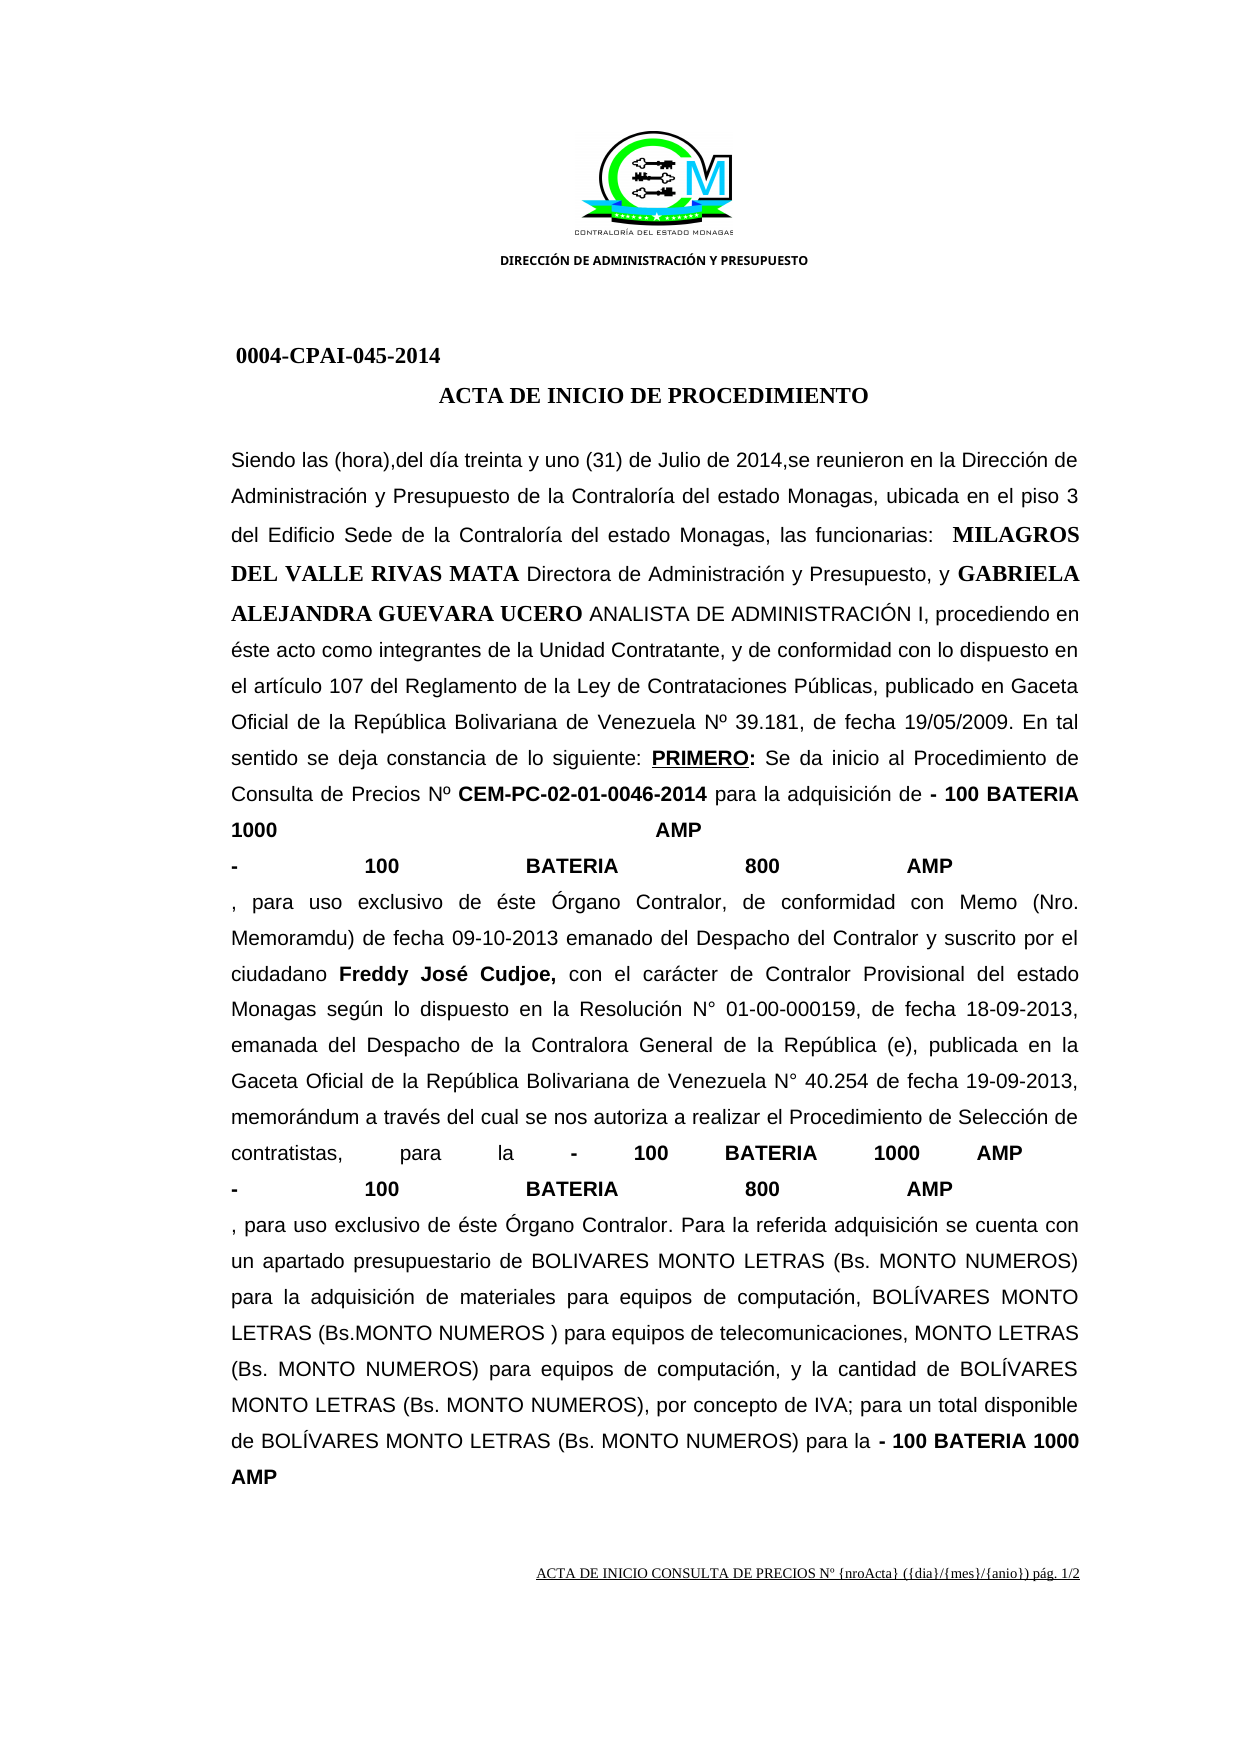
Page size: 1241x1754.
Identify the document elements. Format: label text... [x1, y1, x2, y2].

text ACTA DE INICIO DE PROCEDIMIENTO [228, 382, 1080, 408]
text 0004-CPAI-045-2014 [230, 342, 1080, 369]
picture [574, 131, 733, 235]
text Siendo las (hora),del día treinta y uno (31) de Julio de 2014,se reunieron en la Dirección de Administración y Presupuesto de la Contraloría del estado Monagas, ubicada en el piso 3 del Edificio Sede de la Contraloría del estado Monagas, las funcionarias: MILAGROS DEL VALLE RIVAS MATA Directora de Administración y Presupuesto, y GABRIELA ALEJANDRA GUEVARA UCERO ANALISTA DE ADMINISTRACIÓN I, procediendo en éste acto como integrantes de la Unidad Contratante, y de conformidad con lo dispuesto en el artículo 107 del Reglamento de la Ley de Contrataciones Públicas, publicado en Gaceta Oficial de la República Bolivariana de Venezuela Nº 39.181, de fecha 19/05/2009. En tal sentido se deja constancia de lo siguiente: PRIMERO: Se da inicio al Procedimiento de Consulta de Precios Nº CEM-PC-02-01-0046-2014 para la adquisición de - 100 BATERIA 1000 AMP - 100 BATERIA 800 AMP , para uso exclusivo de éste Órgano Contralor, de conformidad con Memo (Nro. Memoramdu) de fecha 09-10-2013 emanado del Despacho del Contralor y suscrito por el ciudadano Freddy José Cudjoe, con el carácter de Contralor Provisional del estado Monagas según lo dispuesto en la Resolución N° 01-00-000159, de fecha 18-09-2013, emanada del Despacho de la Contralora General de la República (e), publicada en la Gaceta Oficial de la República Bolivariana de Venezuela N° 40.254 de fecha 19-09-2013, memorándum a través del cual se nos autoriza a realizar el Procedimiento de Selección de contratistas, para la - 100 BATERIA 1000 AMP - 100 BATERIA 800 AMP , para uso exclusivo de éste Órgano Contralor. Para la referida adquisición se cuenta con un apartado presupuestario de BOLIVARES MONTO LETRAS (Bs. MONTO NUMEROS) para la adquisición de materiales para equipos de computación, BOLÍVARES MONTO LETRAS (Bs.MONTO NUMEROS ) para equipos de telecomunicaciones, MONTO LETRAS (Bs. MONTO NUMEROS) para equipos de computación, y la cantidad de BOLÍVARES MONTO LETRAS (Bs. MONTO NUMEROS), por concepto de IVA; para un total disponible de BOLÍVARES MONTO LETRAS (Bs. MONTO NUMEROS) para la - 100 BATERIA 1000 AMP [231, 448, 1080, 1488]
